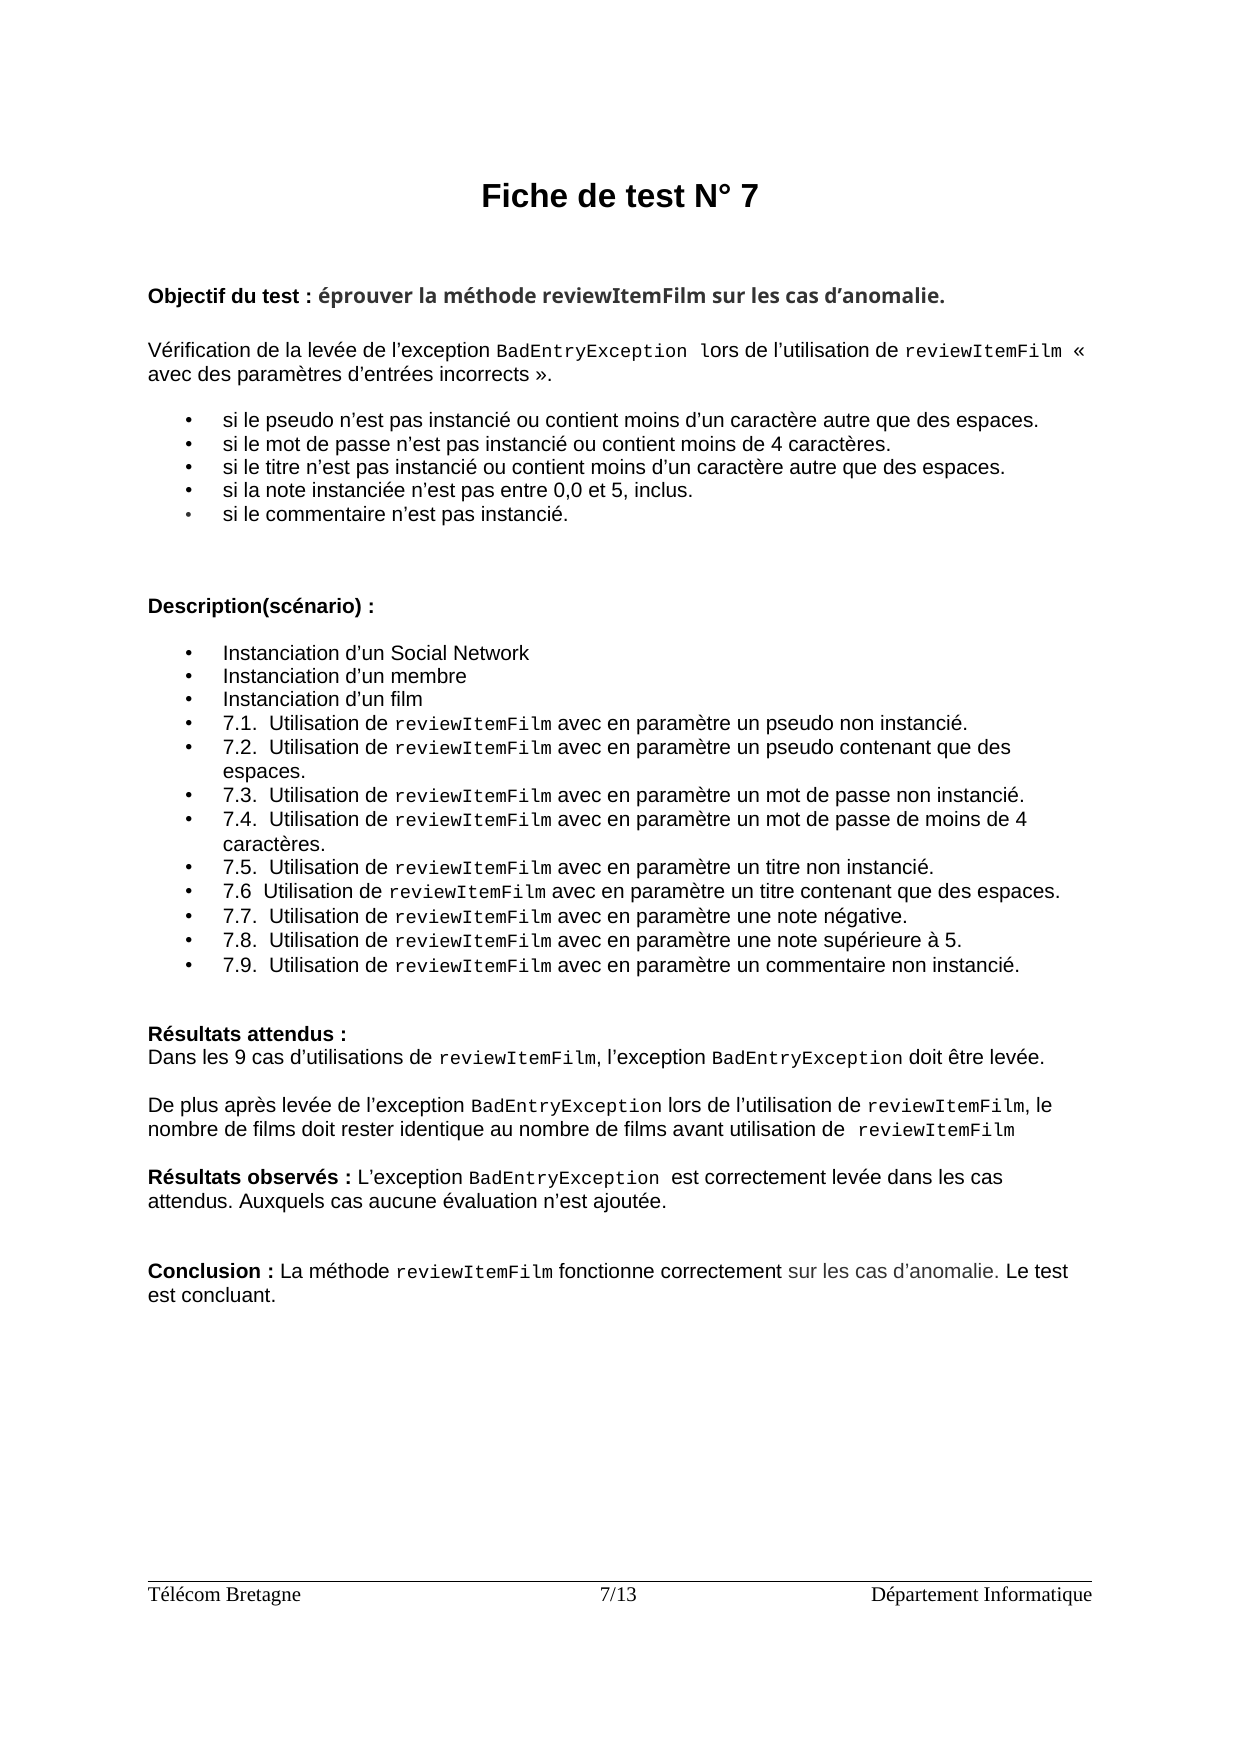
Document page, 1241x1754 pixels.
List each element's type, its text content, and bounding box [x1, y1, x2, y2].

list si le titre n’est pas instancié ou contient moins d’un caractère autre que des espaces. [185, 456, 1092, 479]
list si le mot de passe n’est pas instancié ou contient moins de 4 caractères. [185, 432, 1092, 456]
list 7.6 Utilisation de reviewItemFilm avec en paramètre un titre contenant que des espaces. [185, 880, 1092, 904]
list Instanciation d’un Social Network [185, 641, 1092, 664]
list 7.4. Utilisation de reviewItemFilm avec en paramètre un mot de passe de moins de 4 caractères. [185, 808, 1092, 855]
list 7.2. Utilisation de reviewItemFilm avec en paramètre un pseudo contenant que des espaces. [185, 736, 1092, 783]
text Résultats attendus : [148, 1022, 1092, 1046]
title Fiche de test N° 7 [148, 177, 1092, 214]
subtitle Conclusion : La méthode reviewItemFilm fonctionne correctement sur les cas d’anomalie. Le test est concluant. [148, 1259, 1092, 1307]
list si la note instanciée n’est pas entre 0,0 et 5, inclus. [185, 479, 1092, 502]
list 7.7. Utilisation de reviewItemFilm avec en paramètre une note négative. [185, 904, 1092, 929]
list Instanciation d’un membre [185, 664, 1092, 688]
text Vérification de la levée de l’exception BadEntryException lors de l’utilisation de reviewItemFilm « avec des paramètres d’entrées incorrects ». [148, 338, 1092, 386]
list 7.5. Utilisation de reviewItemFilm avec en paramètre un titre non instancié. [185, 855, 1092, 880]
text De plus après levée de l’exception BadEntryException lors de l’utilisation de reviewItemFilm, le nombre de films doit rester identique au nombre de films avant utilisation de reviewItemFilm [148, 1093, 1092, 1142]
list 7.9. Utilisation de reviewItemFilm avec en paramètre un commentaire non instancié. [185, 953, 1092, 978]
list 7.1. Utilisation de reviewItemFilm avec en paramètre un pseudo non instancié. [185, 711, 1092, 736]
text Résultats observés : L’exception BadEntryException est correctement levée dans les cas attendus. Auxquels cas aucune évaluation n’est ajoutée. [148, 1165, 1092, 1213]
list 7.8. Utilisation de reviewItemFilm avec en paramètre une note supérieure à 5. [185, 929, 1092, 953]
list si le pseudo n’est pas instancié ou contient moins d’un caractère autre que des espaces. [185, 409, 1092, 432]
list si le commentaire n’est pas instancié. [185, 502, 1092, 527]
text Dans les 9 cas d’utilisations de reviewItemFilm, l’exception BadEntryException doit être levée. [148, 1046, 1092, 1070]
list Instanciation d’un film [185, 688, 1092, 711]
text Description(scénario) : [148, 594, 1092, 618]
list 7.3. Utilisation de reviewItemFilm avec en paramètre un mot de passe non instancié. [185, 783, 1092, 808]
text Objectif du test : éprouver la méthode reviewItemFilm sur les cas d’anomalie. [148, 281, 1092, 310]
